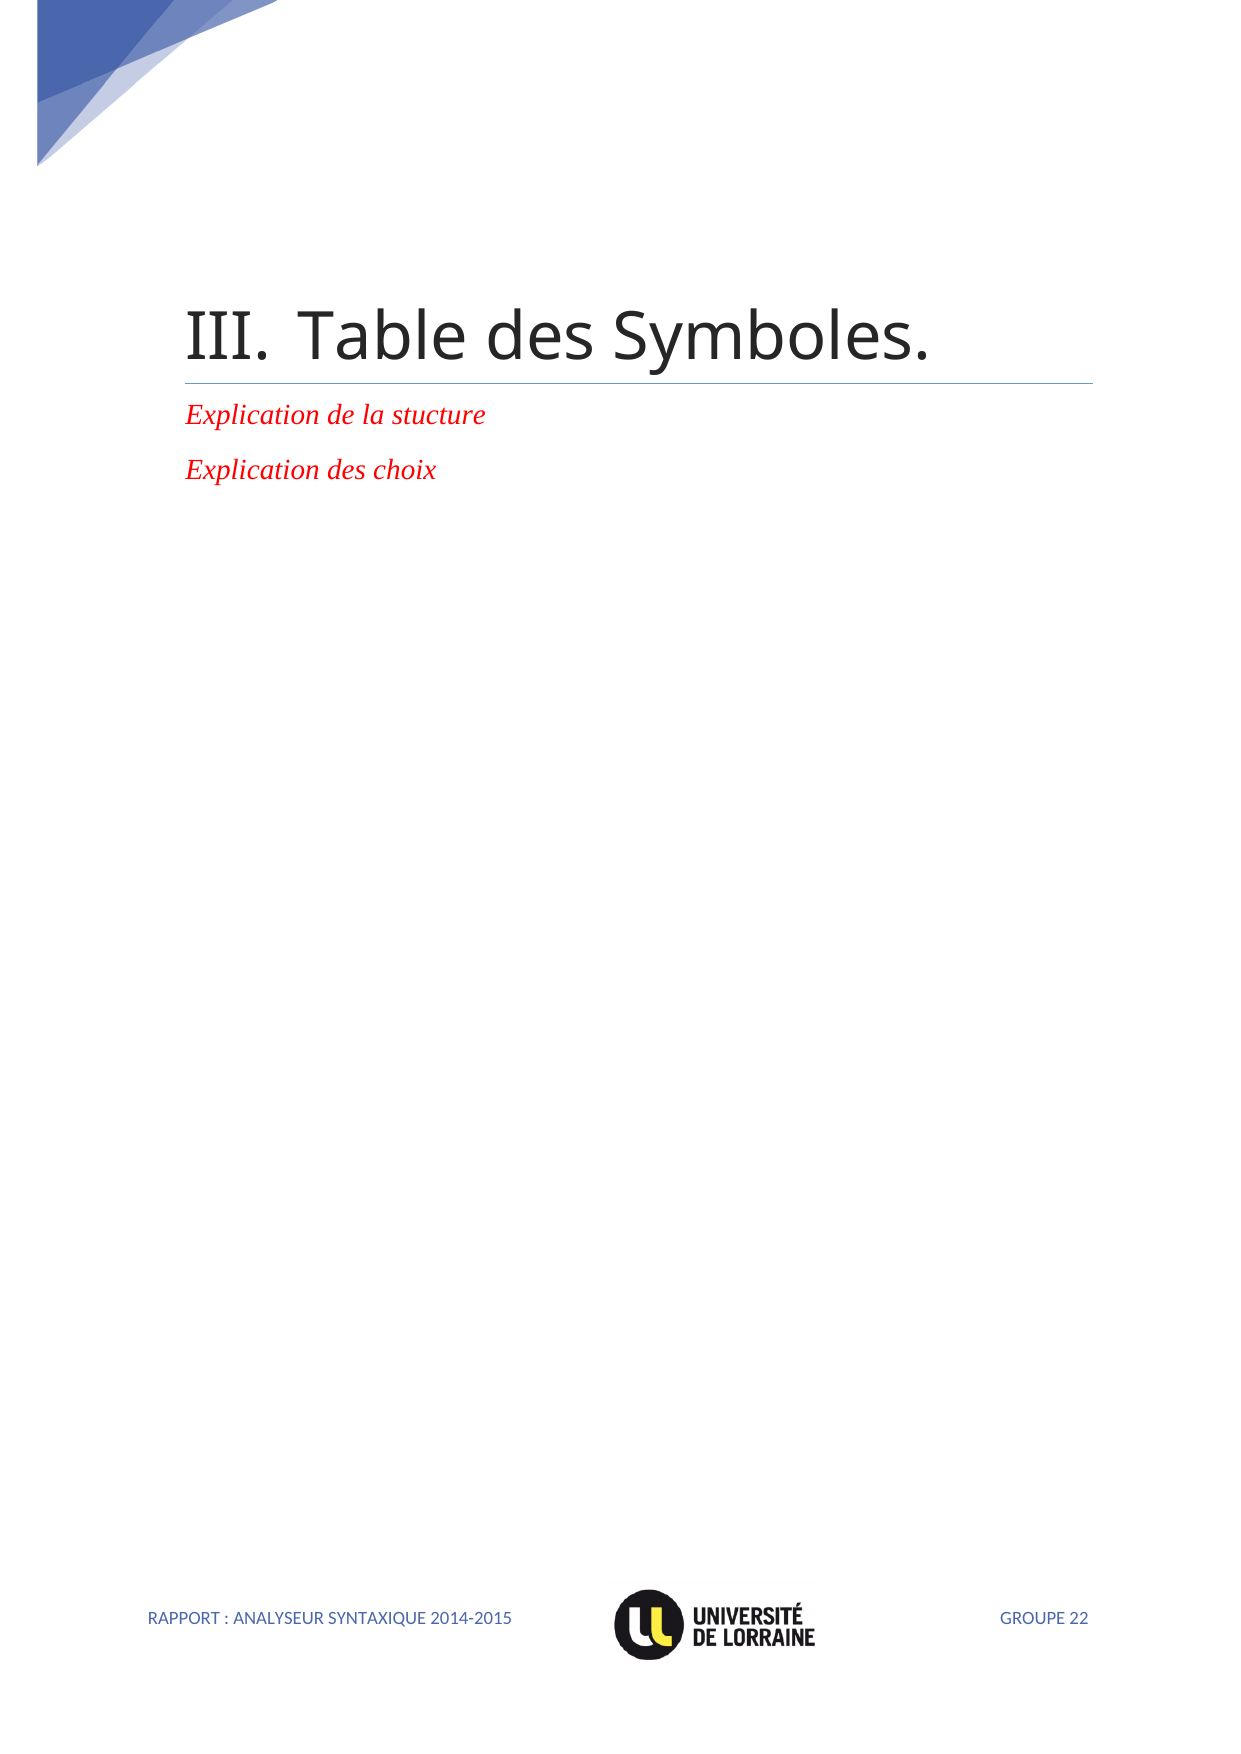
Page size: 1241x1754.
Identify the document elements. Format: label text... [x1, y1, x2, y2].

list Table des Symboles. [185, 288, 1093, 383]
text Explication de la stucture [185, 397, 1093, 431]
text Explication des choix [185, 452, 1093, 486]
